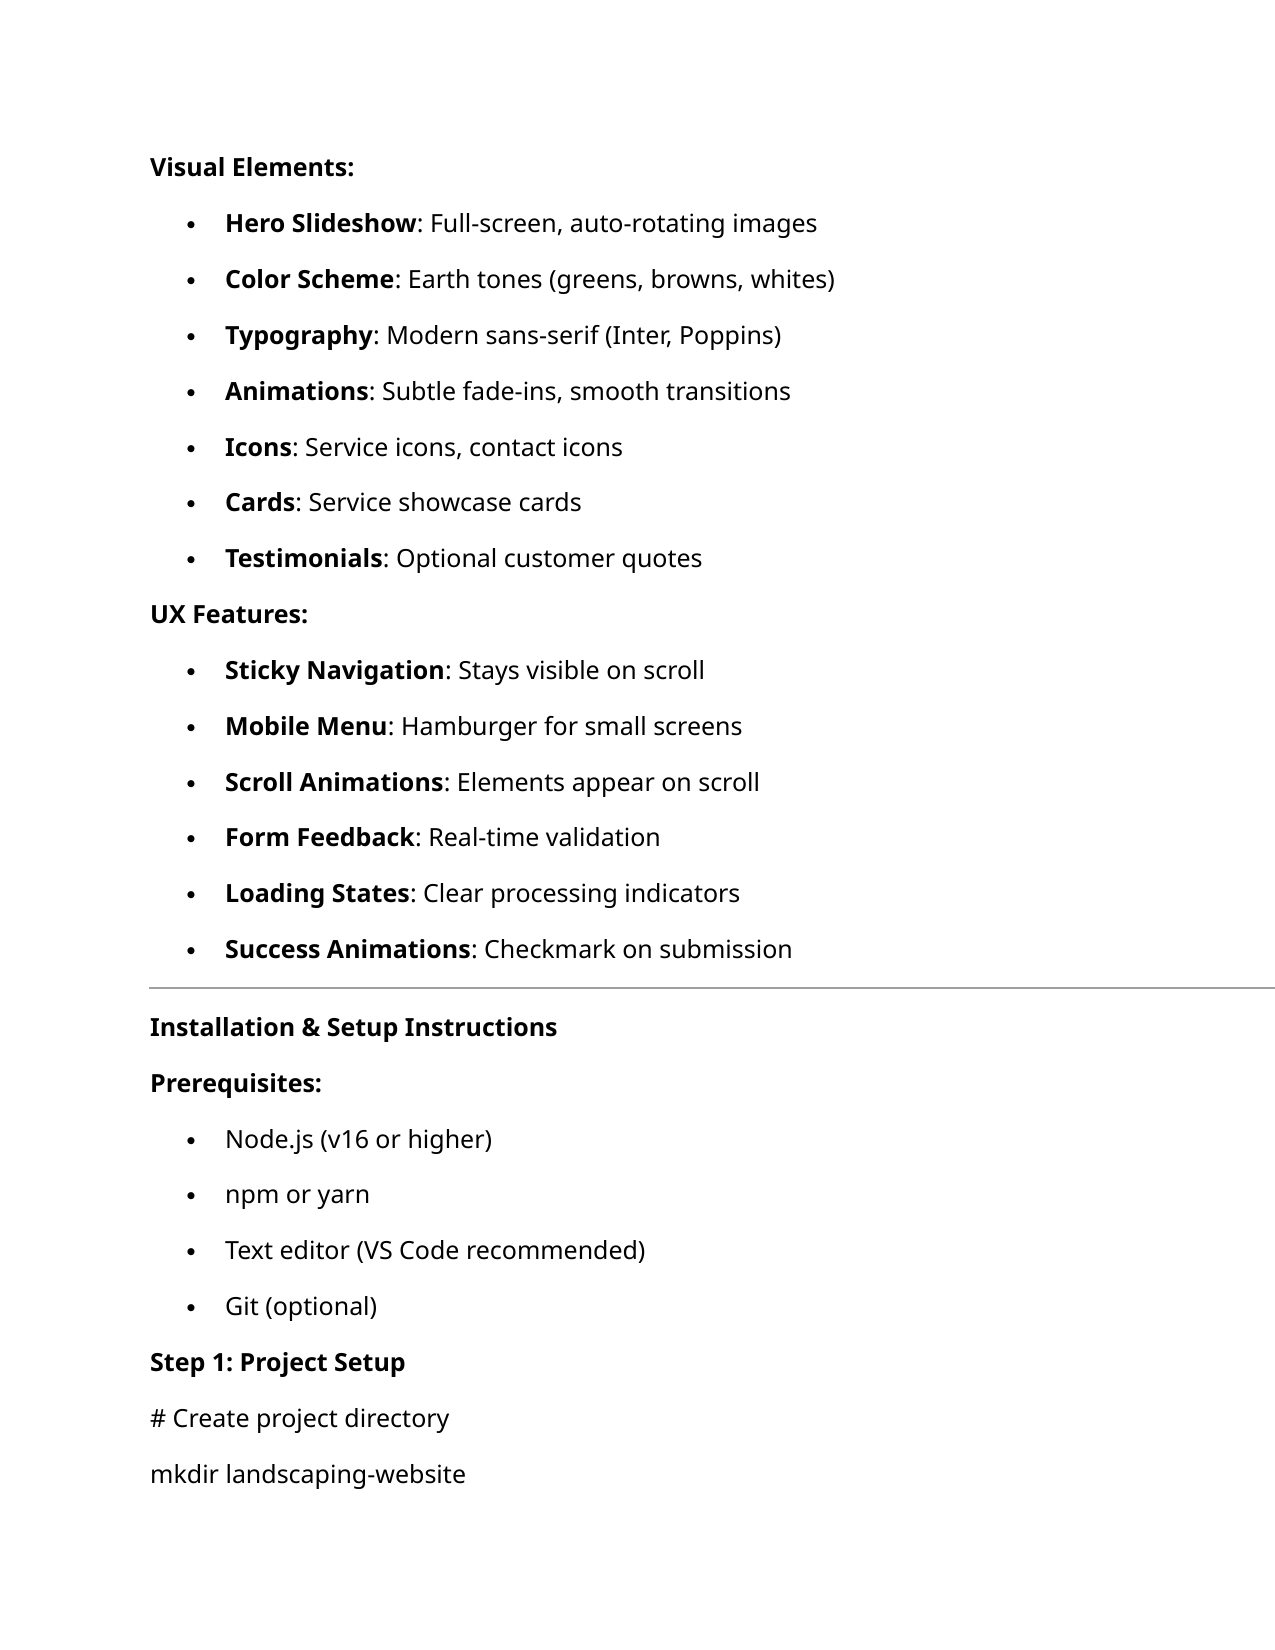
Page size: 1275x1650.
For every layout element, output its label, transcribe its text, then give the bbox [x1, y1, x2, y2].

text # Create project directory [150, 1400, 1125, 1434]
list Testimonials: Optional customer quotes [187, 541, 1125, 575]
list Form Feedback: Real-time validation [187, 820, 1125, 854]
list npm or yarn [187, 1177, 1125, 1211]
list Typography: Modern sans-serif (Inter, Poppins) [187, 317, 1125, 352]
list Node.js (v16 or higher) [187, 1121, 1125, 1155]
list Animations: Subtle fade-ins, smooth transitions [187, 373, 1125, 407]
list Color Scheme: Earth tones (greens, browns, whites) [187, 262, 1125, 296]
list Hero Slideshow: Full-screen, auto-rotating images [187, 206, 1125, 240]
list Git (optional) [187, 1289, 1125, 1323]
text mkdir landscaping-website [150, 1456, 1125, 1490]
text Visual Elements: [150, 150, 1125, 184]
list Success Animations: Checkmark on submission [187, 932, 1125, 966]
list Text editor (VS Code recommended) [187, 1233, 1125, 1267]
text UX Features: [150, 597, 1125, 631]
text Step 1: Project Setup [150, 1344, 1125, 1379]
list Mobile Menu: Hamburger for small screens [187, 708, 1125, 742]
list Cards: Service showcase cards [187, 485, 1125, 519]
list Scroll Animations: Elements appear on scroll [187, 764, 1125, 798]
list Icons: Service icons, contact icons [187, 429, 1125, 463]
text Installation & Setup Instructions [150, 1009, 1125, 1044]
list Sticky Navigation: Stays visible on scroll [187, 652, 1125, 687]
list Loading States: Clear processing indicators [187, 876, 1125, 910]
text Prerequisites: [150, 1065, 1125, 1099]
